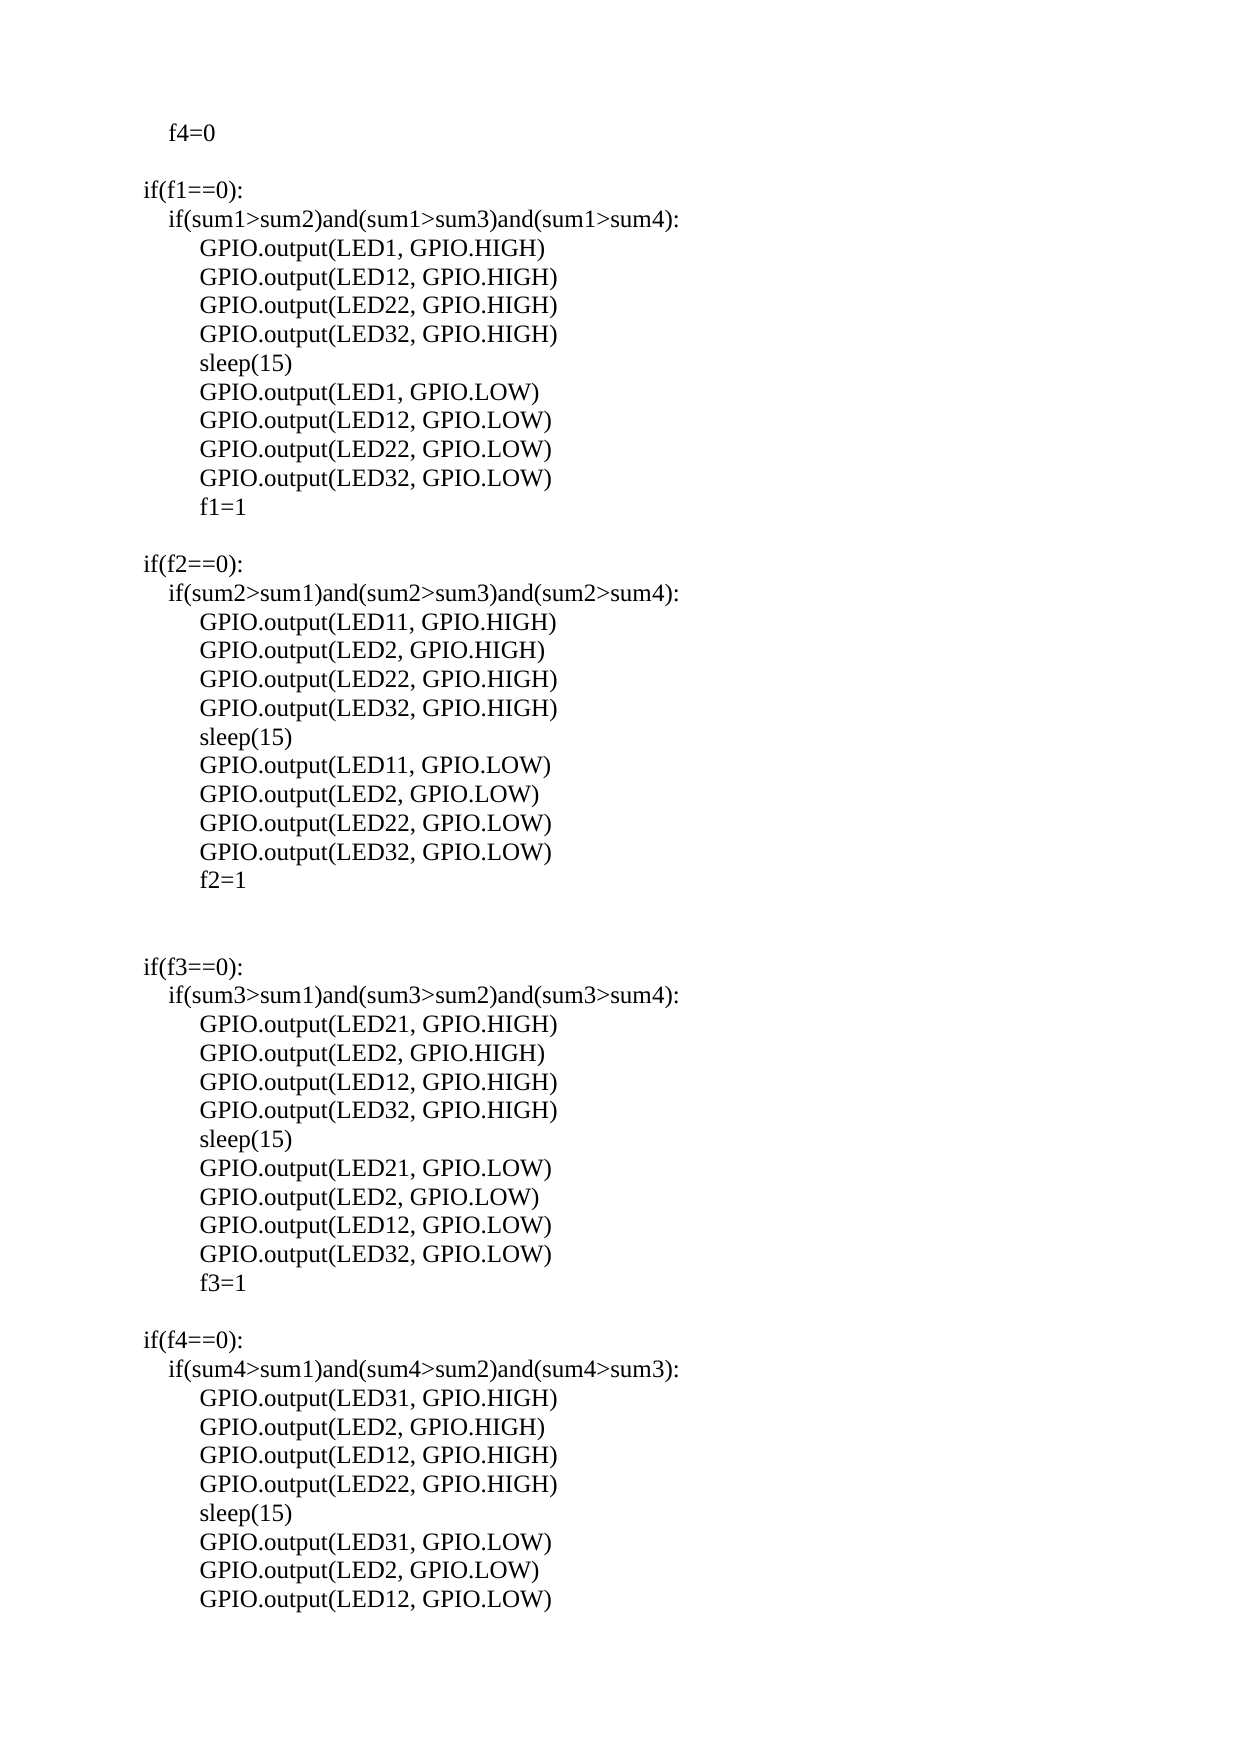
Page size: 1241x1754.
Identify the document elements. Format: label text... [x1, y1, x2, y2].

text if(sum2>sum1)and(sum2>sum3)and(sum2>sum4): [118, 578, 1122, 607]
text sleep(15) [118, 1498, 1122, 1527]
text GPIO.output(LED22, GPIO.LOW) [118, 434, 1122, 463]
text GPIO.output(LED32, GPIO.LOW) [118, 1239, 1122, 1268]
text if(f3==0): [118, 952, 1122, 981]
text GPIO.output(LED12, GPIO.LOW) [118, 1584, 1122, 1613]
text sleep(15) [118, 722, 1122, 751]
text GPIO.output(LED1, GPIO.LOW) [118, 377, 1122, 406]
text GPIO.output(LED22, GPIO.LOW) [118, 808, 1122, 837]
text f3=1 [118, 1268, 1122, 1297]
text GPIO.output(LED2, GPIO.HIGH) [118, 1038, 1122, 1067]
text f4=0 [118, 118, 1122, 147]
text GPIO.output(LED22, GPIO.HIGH) [118, 664, 1122, 693]
text if(sum1>sum2)and(sum1>sum3)and(sum1>sum4): [118, 204, 1122, 233]
text GPIO.output(LED21, GPIO.LOW) [118, 1153, 1122, 1182]
text GPIO.output(LED11, GPIO.LOW) [118, 751, 1122, 779]
text GPIO.output(LED12, GPIO.HIGH) [118, 262, 1122, 291]
text if(sum4>sum1)and(sum4>sum2)and(sum4>sum3): [118, 1354, 1122, 1383]
text GPIO.output(LED12, GPIO.LOW) [118, 406, 1122, 434]
text GPIO.output(LED2, GPIO.HIGH) [118, 636, 1122, 664]
text GPIO.output(LED2, GPIO.LOW) [118, 1182, 1122, 1211]
text GPIO.output(LED32, GPIO.HIGH) [118, 319, 1122, 348]
text if(f4==0): [118, 1326, 1122, 1354]
text GPIO.output(LED22, GPIO.HIGH) [118, 291, 1122, 319]
text GPIO.output(LED11, GPIO.HIGH) [118, 607, 1122, 636]
text GPIO.output(LED32, GPIO.LOW) [118, 837, 1122, 866]
text f2=1 [118, 866, 1122, 894]
text GPIO.output(LED2, GPIO.HIGH) [118, 1412, 1122, 1441]
text GPIO.output(LED31, GPIO.HIGH) [118, 1383, 1122, 1412]
text sleep(15) [118, 348, 1122, 377]
text GPIO.output(LED2, GPIO.LOW) [118, 779, 1122, 808]
text GPIO.output(LED31, GPIO.LOW) [118, 1527, 1122, 1556]
text GPIO.output(LED32, GPIO.HIGH) [118, 693, 1122, 722]
text GPIO.output(LED32, GPIO.LOW) [118, 463, 1122, 492]
text if(f2==0): [118, 549, 1122, 578]
text GPIO.output(LED12, GPIO.HIGH) [118, 1067, 1122, 1096]
text GPIO.output(LED1, GPIO.HIGH) [118, 233, 1122, 262]
text GPIO.output(LED22, GPIO.HIGH) [118, 1469, 1122, 1498]
text GPIO.output(LED12, GPIO.HIGH) [118, 1441, 1122, 1469]
text if(sum3>sum1)and(sum3>sum2)and(sum3>sum4): [118, 981, 1122, 1009]
text GPIO.output(LED2, GPIO.LOW) [118, 1556, 1122, 1584]
text sleep(15) [118, 1124, 1122, 1153]
text GPIO.output(LED21, GPIO.HIGH) [118, 1009, 1122, 1038]
text if(f1==0): [118, 176, 1122, 204]
text GPIO.output(LED32, GPIO.HIGH) [118, 1096, 1122, 1124]
text f1=1 [118, 492, 1122, 521]
text GPIO.output(LED12, GPIO.LOW) [118, 1211, 1122, 1239]
